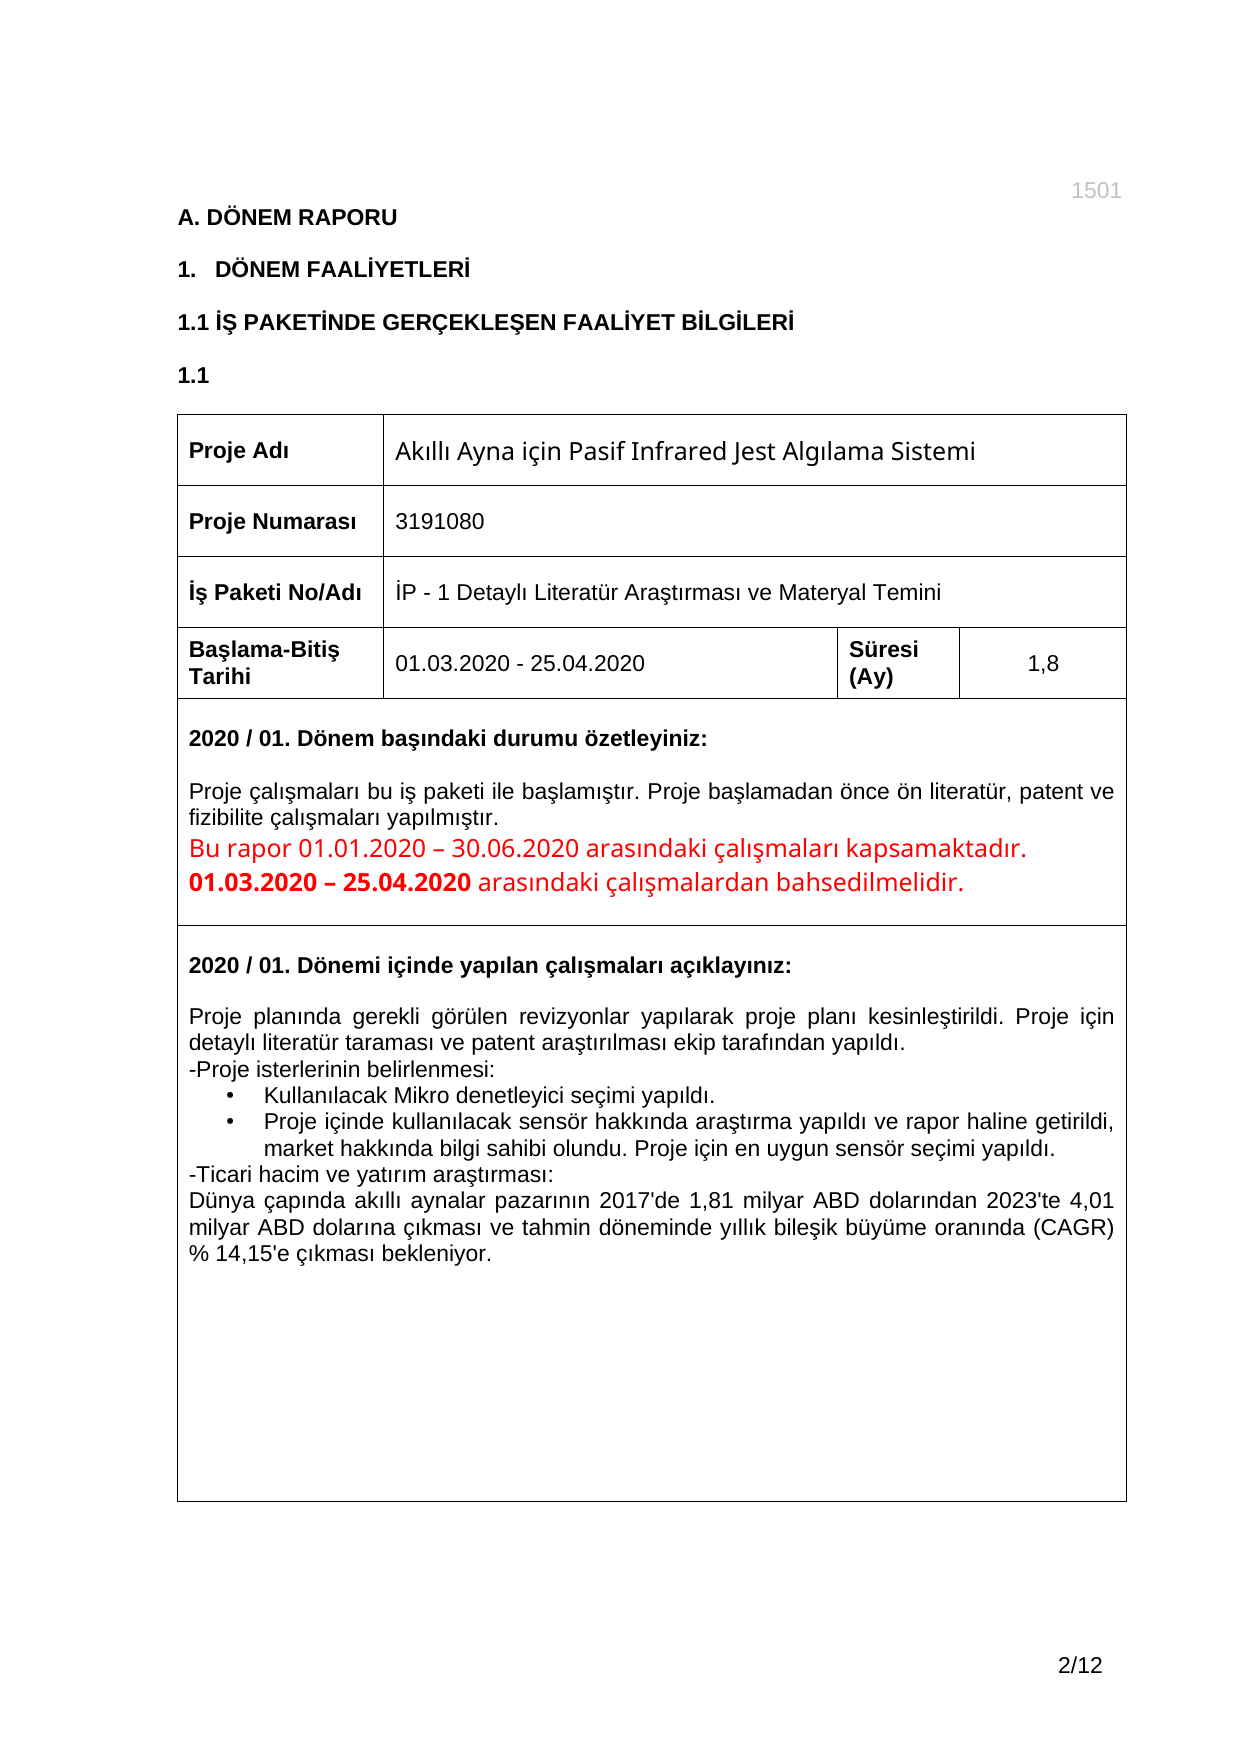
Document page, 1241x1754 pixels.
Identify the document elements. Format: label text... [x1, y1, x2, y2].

table_cell 2020 / 01. Dönemi içinde yapılan çalışmaları açıklayınız: Proje planında gerekli görülen revizyonlar yapılarak proje planı kesinleştirildi. Proje için detaylı literatür taraması ve patent araştırılması ekip tarafından yapıldı. -Proje isterlerinin belirlenmesi: Kullanılacak Mikro denetleyici seçimi yapıldı. Proje içinde kullanılacak sensör hakkında araştırma yapıldı ve rapor haline getirildi, market hakkında bilgi sahibi olundu. Proje için en uygun sensör seçimi yapıldı. -Ticari hacim ve yatırım araştırması: Dünya çapında akıllı aynalar pazarının 2017'de 1,81 milyar ABD dolarından 2023'te 4,01 milyar ABD dolarına çıkması ve tahmin döneminde yıllık bileşik büyüme oranında (CAGR)% 14,15'e çıkması bekleniyor. [178, 926, 1126, 1501]
table_cell Proje Numarası [178, 486, 383, 556]
table_header Akıllı Ayna için Pasif Infrared Jest Algılama Sistemi [384, 415, 1126, 485]
table_header Proje Adı [178, 415, 383, 485]
subtitle DÖNEM FAALİYETLERİ [177, 256, 1122, 283]
table_cell 01.03.2020 - 25.04.2020 [384, 628, 837, 698]
table_cell 2020 / 01. Dönem başındaki durumu özetleyiniz: Proje çalışmaları bu iş paketi ile başlamıştır. Proje başlamadan önce ön literatür, patent ve fizibilite çalışmaları yapılmıştır. Bu rapor 01.01.2020 – 30.06.2020 arasındaki çalışmaları kapsamaktadır. 01.03.2020 – 25.04.2020 arasındaki çalışmalardan bahsedilmelidir. [178, 699, 1126, 925]
table_cell 1,8 [960, 628, 1126, 698]
subtitle A. DÖNEM RAPORU [177, 203, 1122, 230]
table_cell Başlama-Bitiş Tarihi [178, 628, 383, 698]
text 1.1 [177, 362, 1122, 388]
table_cell İş Paketi No/Adı [178, 557, 383, 627]
table_cell 3191080 [384, 486, 1126, 556]
text 1.1 İŞ PAKETİNDE GERÇEKLEŞEN FAALİYET BİLGİLERİ [177, 309, 1122, 335]
table_cell Süresi (Ay) [838, 628, 959, 698]
table_cell İP - 1 Detaylı Literatür Araştırması ve Materyal Temini [384, 557, 1126, 627]
